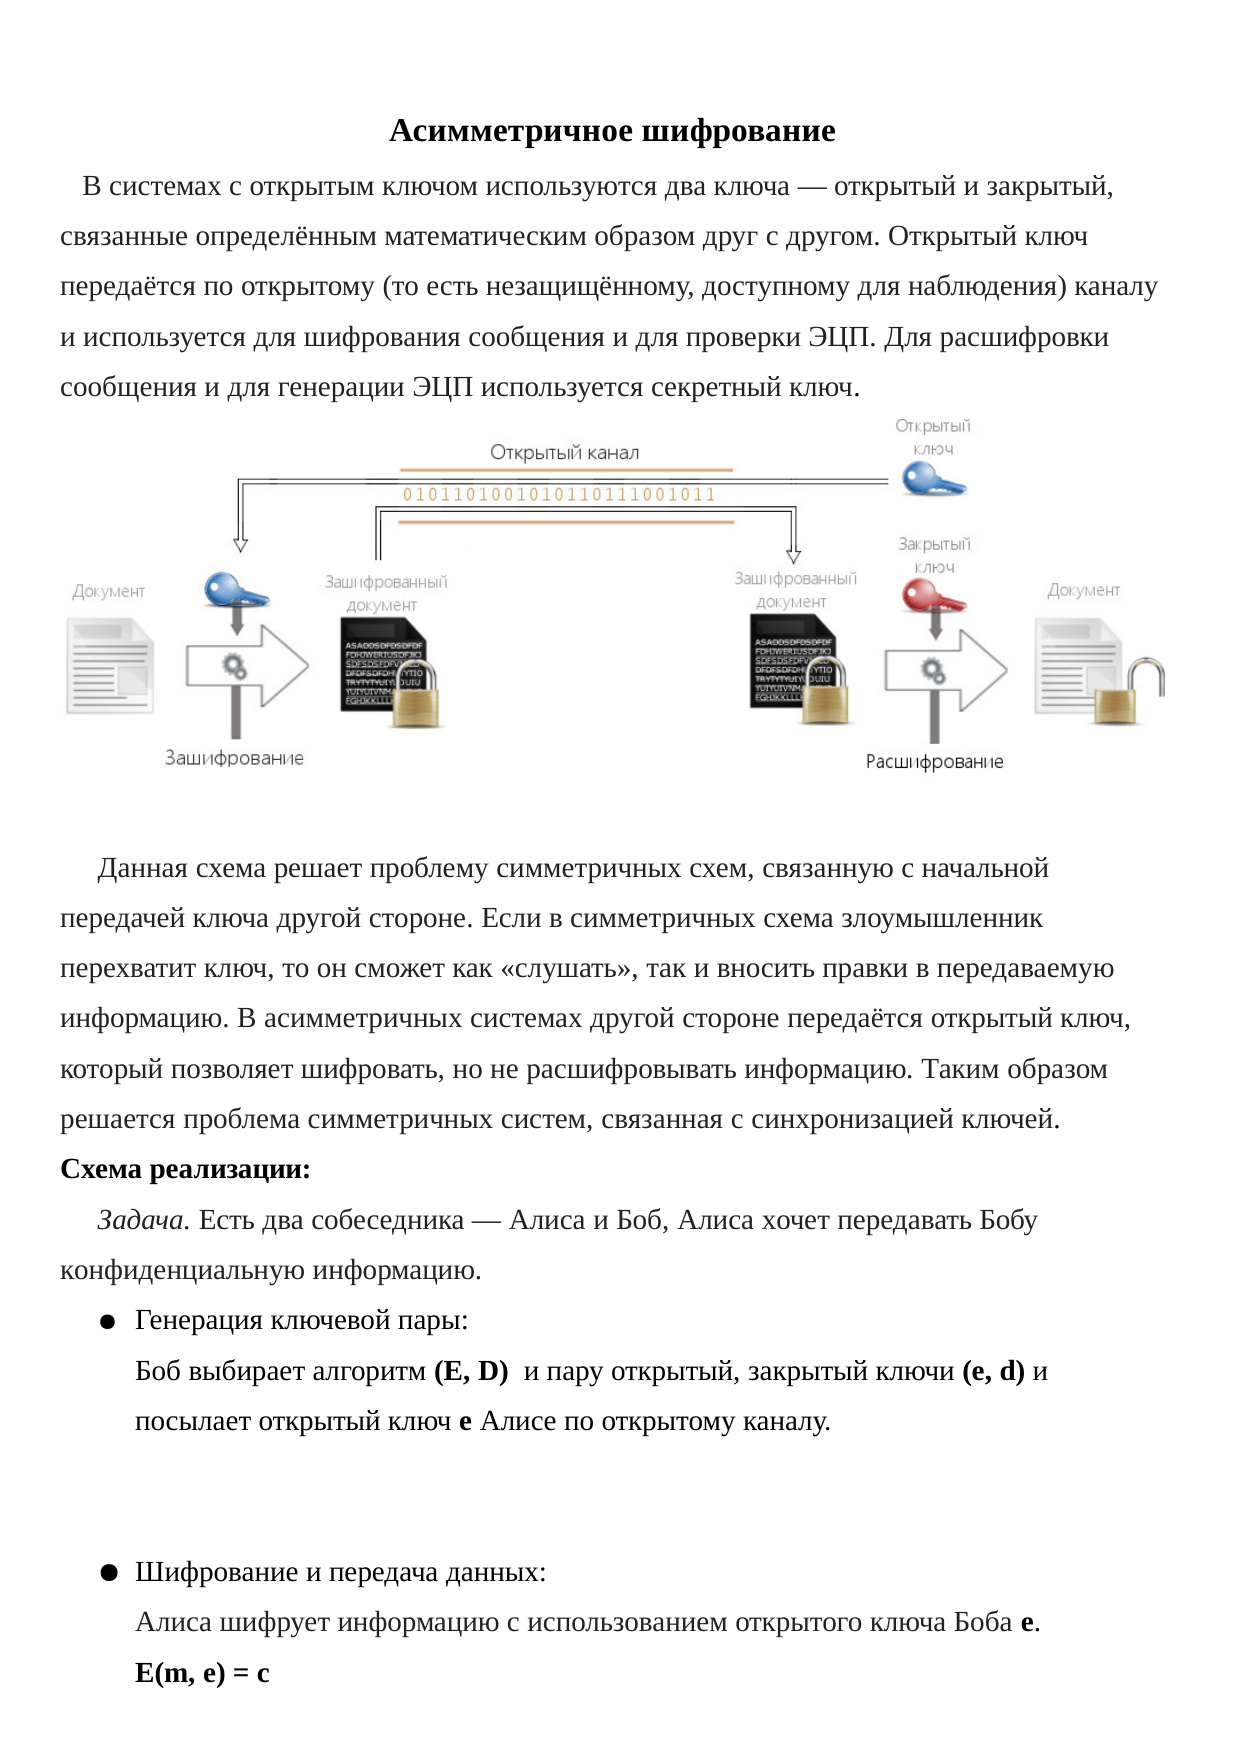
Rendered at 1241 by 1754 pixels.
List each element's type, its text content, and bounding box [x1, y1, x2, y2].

text Данная схема решает проблему симметричных схем, связанную с начальной передачей ключа другой стороне. Если в симметричных схема злоумышленник перехватит ключ, то он сможет как «слушать», так и вносить правки в передаваемую информацию. В асимметричных системах другой стороне передаётся открытый ключ, который позволяет шифровать, но не расшифровывать информацию. Таким образом решается проблема симметричных систем, связанная с синхронизацией ключей. [60, 850, 1165, 1135]
picture [60, 419, 1166, 783]
text Схема реализации: [60, 1152, 1165, 1185]
list E(m, e) = c [97, 1655, 1165, 1688]
text Асимметричное шифрование [60, 110, 1165, 149]
list Алиса шифрует информацию с использованием открытого ключа Боба e. [97, 1604, 1165, 1638]
text Задача. Есть два собеседника — Алиса и Боб, Алиса хочет передавать Бобу конфиденциальную информацию. [60, 1202, 1165, 1286]
list Генерация ключевой пары: [97, 1303, 1165, 1336]
text В системах с открытым ключом используются два ключа — открытый и закрытый, связанные определённым математическим образом друг с другом. Открытый ключ передаётся по открытому (то есть незащищённому, доступному для наблюдения) каналу и используется для шифрования сообщения и для проверки ЭЦП. Для расшифровки сообщения и для генерации ЭЦП используется секретный ключ. [60, 168, 1165, 403]
list Шифрование и передача данных: [97, 1554, 1165, 1588]
list Боб выбирает алгоритм (E, D) и пару открытый, закрытый ключи (e, d) и посылает открытый ключ e Алисе по открытому каналу. [97, 1353, 1165, 1437]
